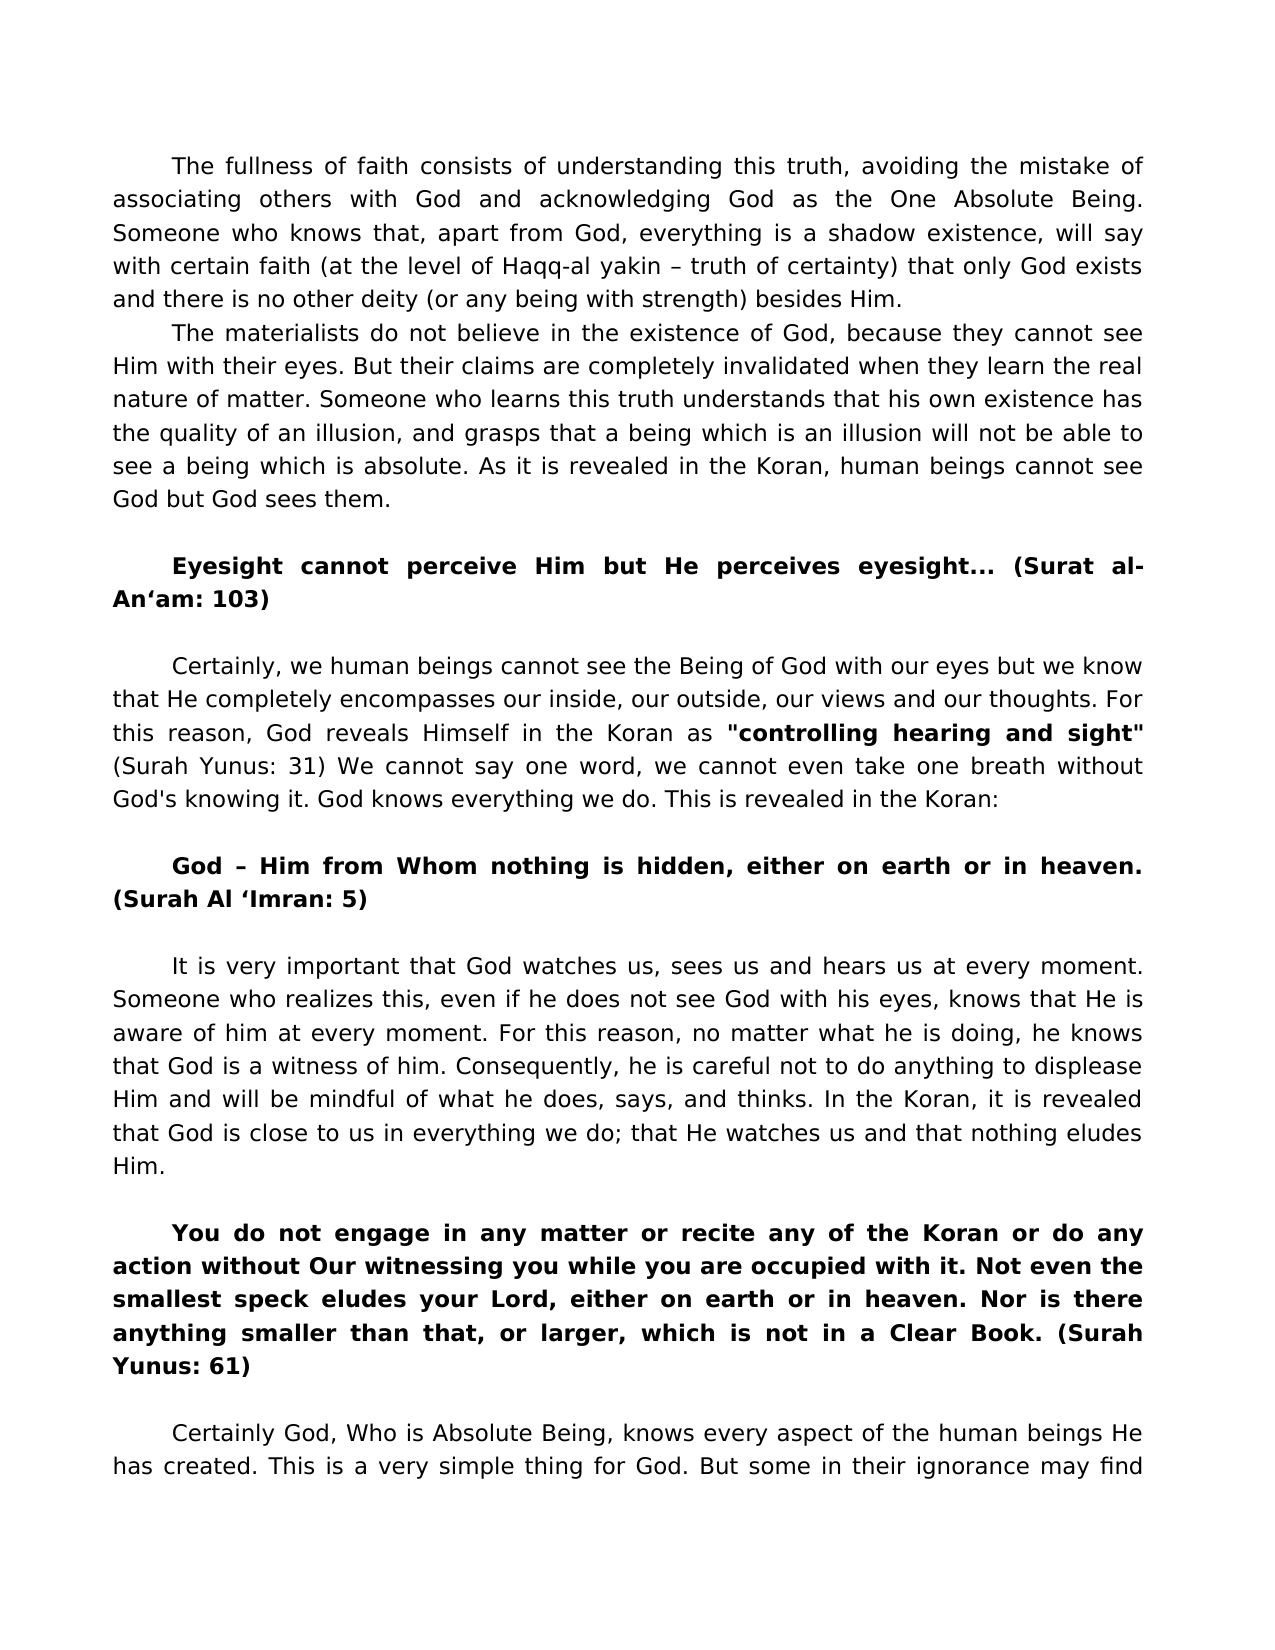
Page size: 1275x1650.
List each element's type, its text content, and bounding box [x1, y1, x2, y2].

text The materialists do not believe in the existence of God, because they cannot see Him with their eyes. But their claims are completely invalidated when they learn the real nature of matter. Someone who learns this truth understands that his own existence has the quality of an illusion, and grasps that a being which is an illusion will not be able to see a being which is absolute. As it is revealed in the Koran, human beings cannot see God but God sees them. [112, 314, 1145, 514]
text You do not engage in any matter or recite any of the Koran or do any action without Our witnessing you while you are occupied with it. Not even the smallest speck eludes your Lord, either on earth or in heaven. Nor is there anything smaller than that, or larger, which is not in a Clear Book. (Surah Yunus: 61) [112, 1214, 1145, 1381]
text God – Him from Whom nothing is hidden, either on earth or in heaven. (Surah Al ‘Imran: 5) [112, 848, 1145, 914]
text Eyesight cannot perceive Him but He perceives eyesight... (Surat al-An‘am: 103) [112, 548, 1145, 614]
text The fullness of faith consists of understanding this truth, avoiding the mistake of associating others with God and acknowledging God as the One Absolute Being. Someone who knows that, apart from God, everything is a shadow existence, will say with certain faith (at the level of Haqq-al yakin – truth of certainty) that only God exists and there is no other deity (or any being with strength) besides Him. [112, 148, 1145, 314]
text It is very important that God watches us, sees us and hears us at every moment. Someone who realizes this, even if he does not see God with his eyes, knows that He is aware of him at every moment. For this reason, no matter what he is doing, he knows that God is a witness of him. Consequently, he is careful not to do anything to displease Him and will be mindful of what he does, says, and thinks. In the Koran, it is revealed that God is close to us in everything we do; that He watches us and that nothing eludes Him. [112, 948, 1145, 1181]
text Certainly, we human beings cannot see the Being of God with our eyes but we know that He completely encompasses our inside, our outside, our views and our thoughts. For this reason, God reveals Himself in the Koran as "controlling hearing and sight" (Surah Yunus: 31) We cannot say one word, we cannot even take one breath without God's knowing it. God knows everything we do. This is revealed in the Koran: [112, 648, 1145, 814]
text Certainly God, Who is Absolute Being, knows every aspect of the human beings He has created. This is a very simple thing for God. But some in their ignorance may find [112, 1414, 1145, 1481]
